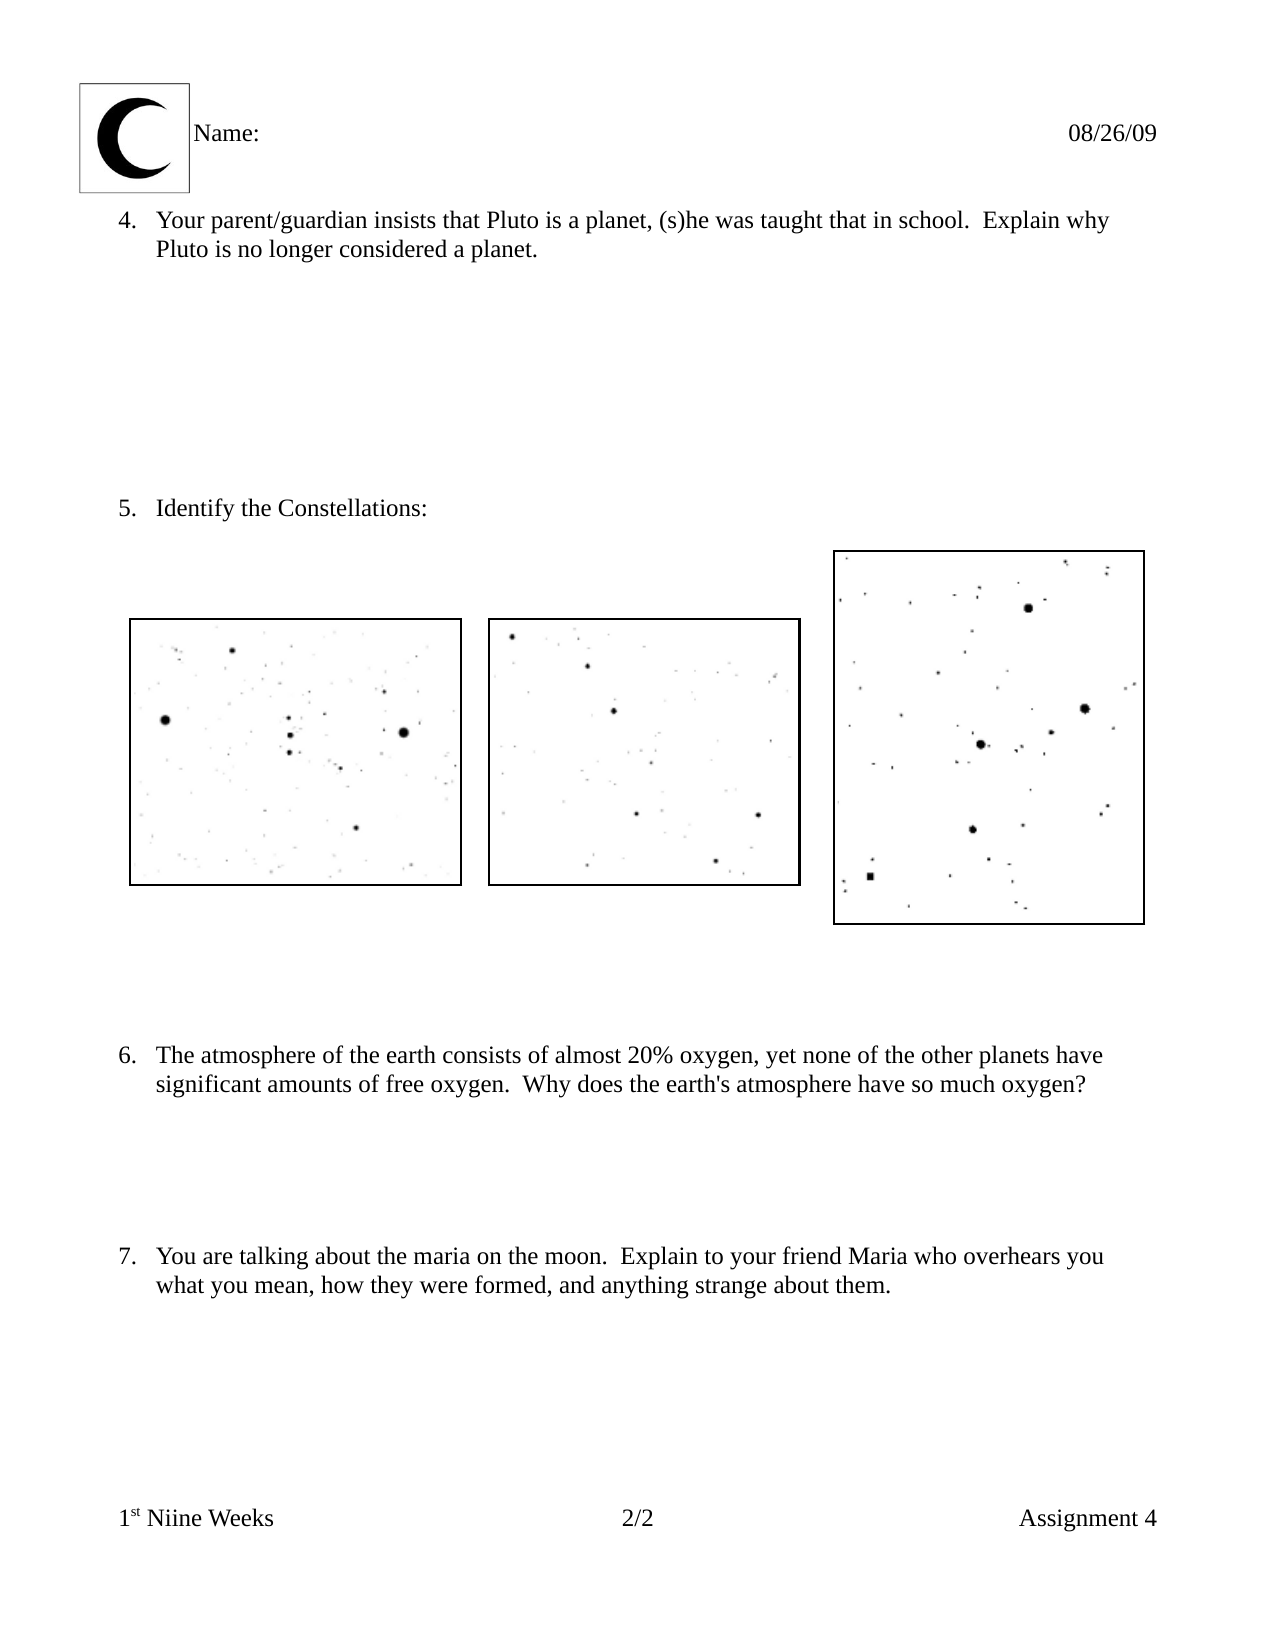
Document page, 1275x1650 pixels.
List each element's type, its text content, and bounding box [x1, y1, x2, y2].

picture [493, 622, 796, 882]
picture [77, 81, 191, 194]
picture [134, 622, 458, 881]
picture [837, 555, 1141, 920]
list You are talking about the maria on the moon. Explain to your friend Maria who overhears you what you mean, how they were formed, and anything strange about them. [118, 1241, 1157, 1299]
list Identify the Constellations: [118, 493, 1157, 521]
list The atmosphere of the earth consists of almost 20% oxygen, yet none of the other planets have significant amounts of free oxygen. Why does the earth's atmosphere have so much oxygen? [118, 1040, 1157, 1098]
list Your parent/guardian insists that Pluto is a planet, (s)he was taught that in school. Explain why Pluto is no longer considered a planet. [118, 205, 1157, 263]
